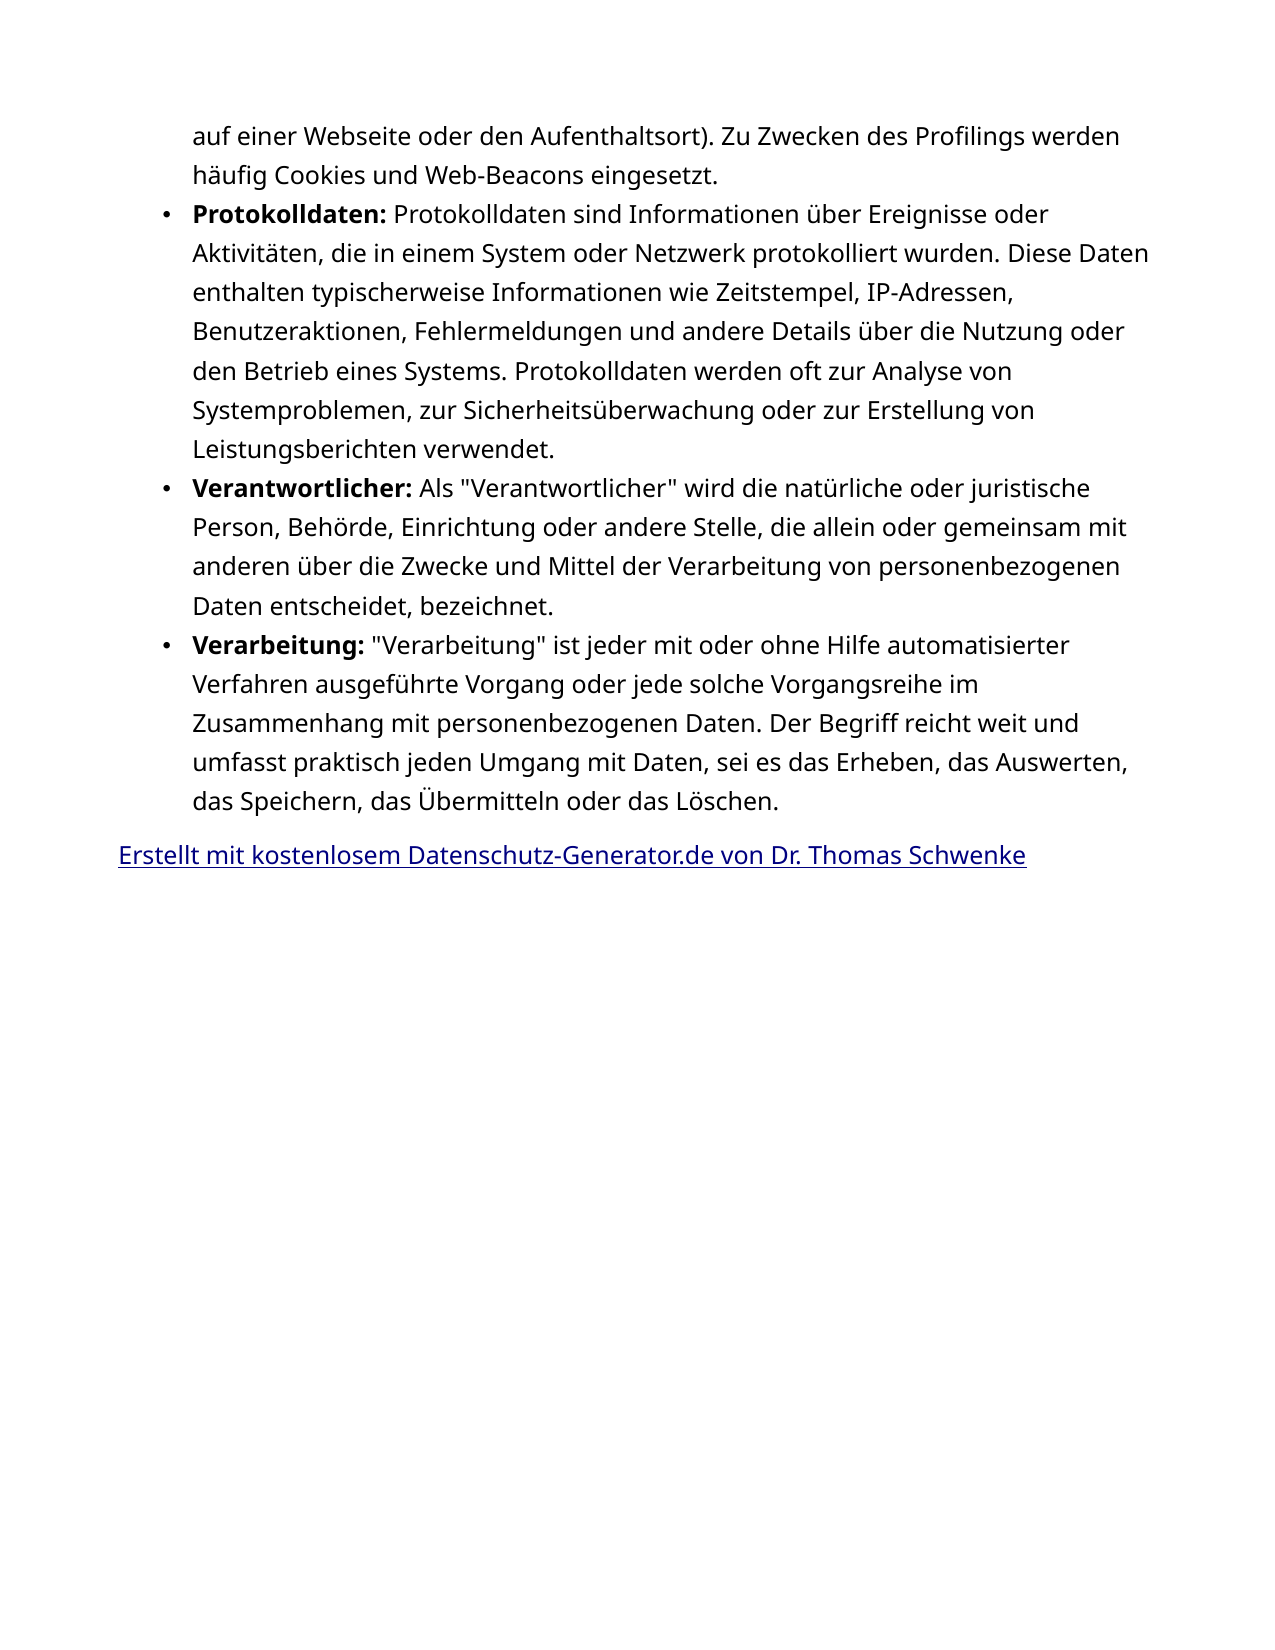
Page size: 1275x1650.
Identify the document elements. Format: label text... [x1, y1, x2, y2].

list auf einer Webseite oder den Aufenthaltsort). Zu Zwecken des Profilings werden häufig Cookies und Web-Beacons eingesetzt. [162, 118, 1157, 191]
list Verarbeitung: "Verarbeitung" ist jeder mit oder ohne Hilfe automatisierter Verfahren ausgeführte Vorgang oder jede solche Vorgangsreihe im Zusammenhang mit personenbezogenen Daten. Der Begriff reicht weit und umfasst praktisch jeden Umgang mit Daten, sei es das Erheben, das Auswerten, das Speichern, das Übermitteln oder das Löschen. [162, 627, 1157, 818]
list Verantwortlicher: Als "Verantwortlicher" wird die natürliche oder juristische Person, Behörde, Einrichtung oder andere Stelle, die allein oder gemeinsam mit anderen über die Zwecke und Mittel der Verarbeitung von personenbezogenen Daten entscheidet, bezeichnet. [162, 471, 1157, 622]
list Protokolldaten: Protokolldaten sind Informationen über Ereignisse oder Aktivitäten, die in einem System oder Netzwerk protokolliert wurden. Diese Daten enthalten typischerweise Informationen wie Zeitstempel, IP-Adressen, Benutzeraktionen, Fehlermeldungen und andere Details über die Nutzung oder den Betrieb eines Systems. Protokolldaten werden oft zur Analyse von Systemproblemen, zur Sicherheitsüberwachung oder zur Erstellung von Leistungsberichten verwendet. [162, 196, 1157, 466]
text Erstellt mit kostenlosem Datenschutz-Generator.de von Dr. Thomas Schwenke [118, 838, 1157, 872]
